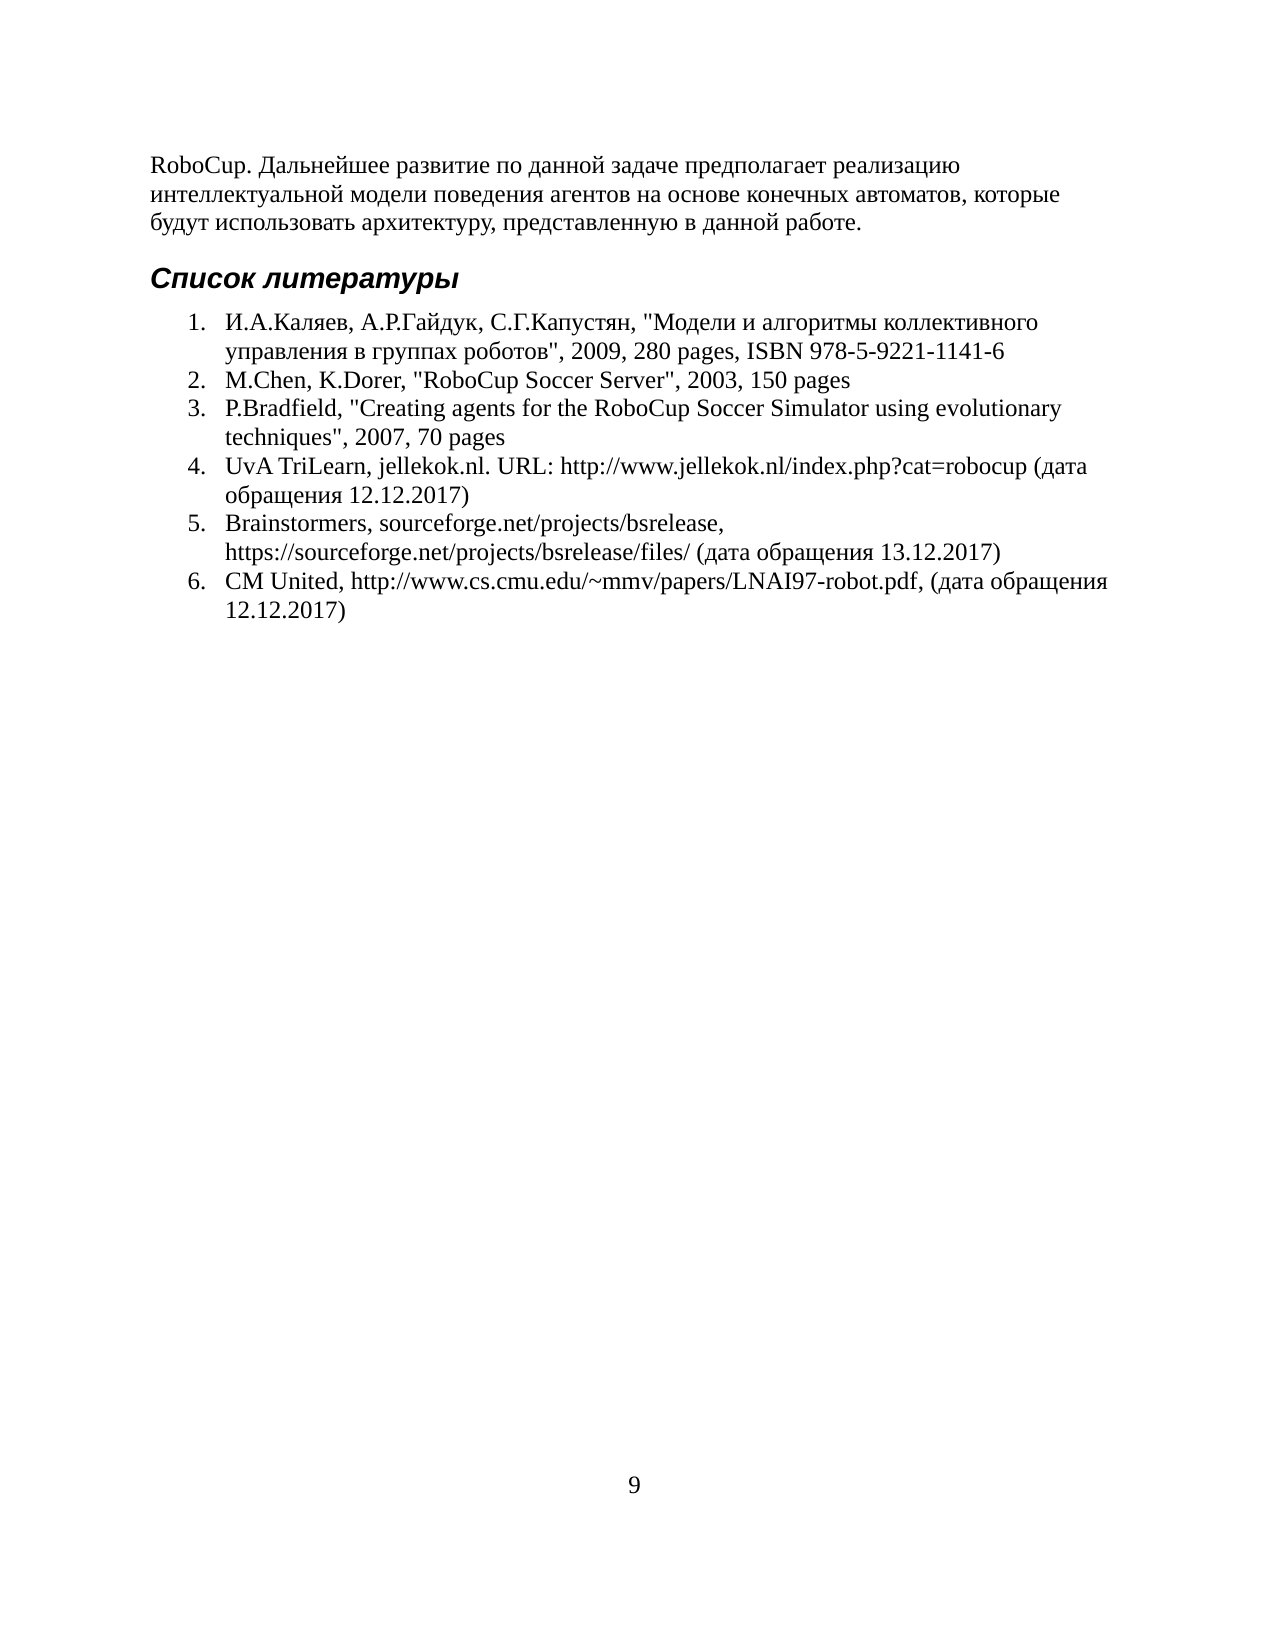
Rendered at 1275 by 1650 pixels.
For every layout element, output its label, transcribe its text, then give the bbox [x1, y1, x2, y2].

list M.Chen, K.Dorer, "RoboCup Soccer Server", 2003, 150 pages [187, 365, 1125, 393]
list Brainstormers, sourceforge.net/projects/bsrelease, https://sourceforge.net/projects/bsrelease/files/ (дата обращения 13.12.2017) [187, 508, 1125, 566]
text RoboCup. Дальнейшее развитие по данной задаче предполагает реализацию интеллектуальной модели поведения агентов на основе конечных автоматов, которые будут использовать архитектуру, представленную в данной работе. [150, 150, 1125, 236]
list CM United, http://www.cs.cmu.edu/~mmv/papers/LNAI97-robot.pdf, (дата обращения 12.12.2017) [187, 566, 1125, 623]
subtitle Список литературы [150, 261, 1125, 295]
list UvA TriLearn, jellekok.nl. URL: http://www.jellekok.nl/index.php?cat=robocup (дата обращения 12.12.2017) [187, 451, 1125, 508]
list И.А.Каляев, А.Р.Гайдук, С.Г.Капустян, "Модели и алгоритмы коллективного управления в группах роботов", 2009, 280 pages, ISBN 978-5-9221-1141-6 [187, 307, 1125, 365]
list P.Bradfield, "Creating agents for the RoboCup Soccer Simulator using evolutionary techniques", 2007, 70 pages [187, 393, 1125, 451]
